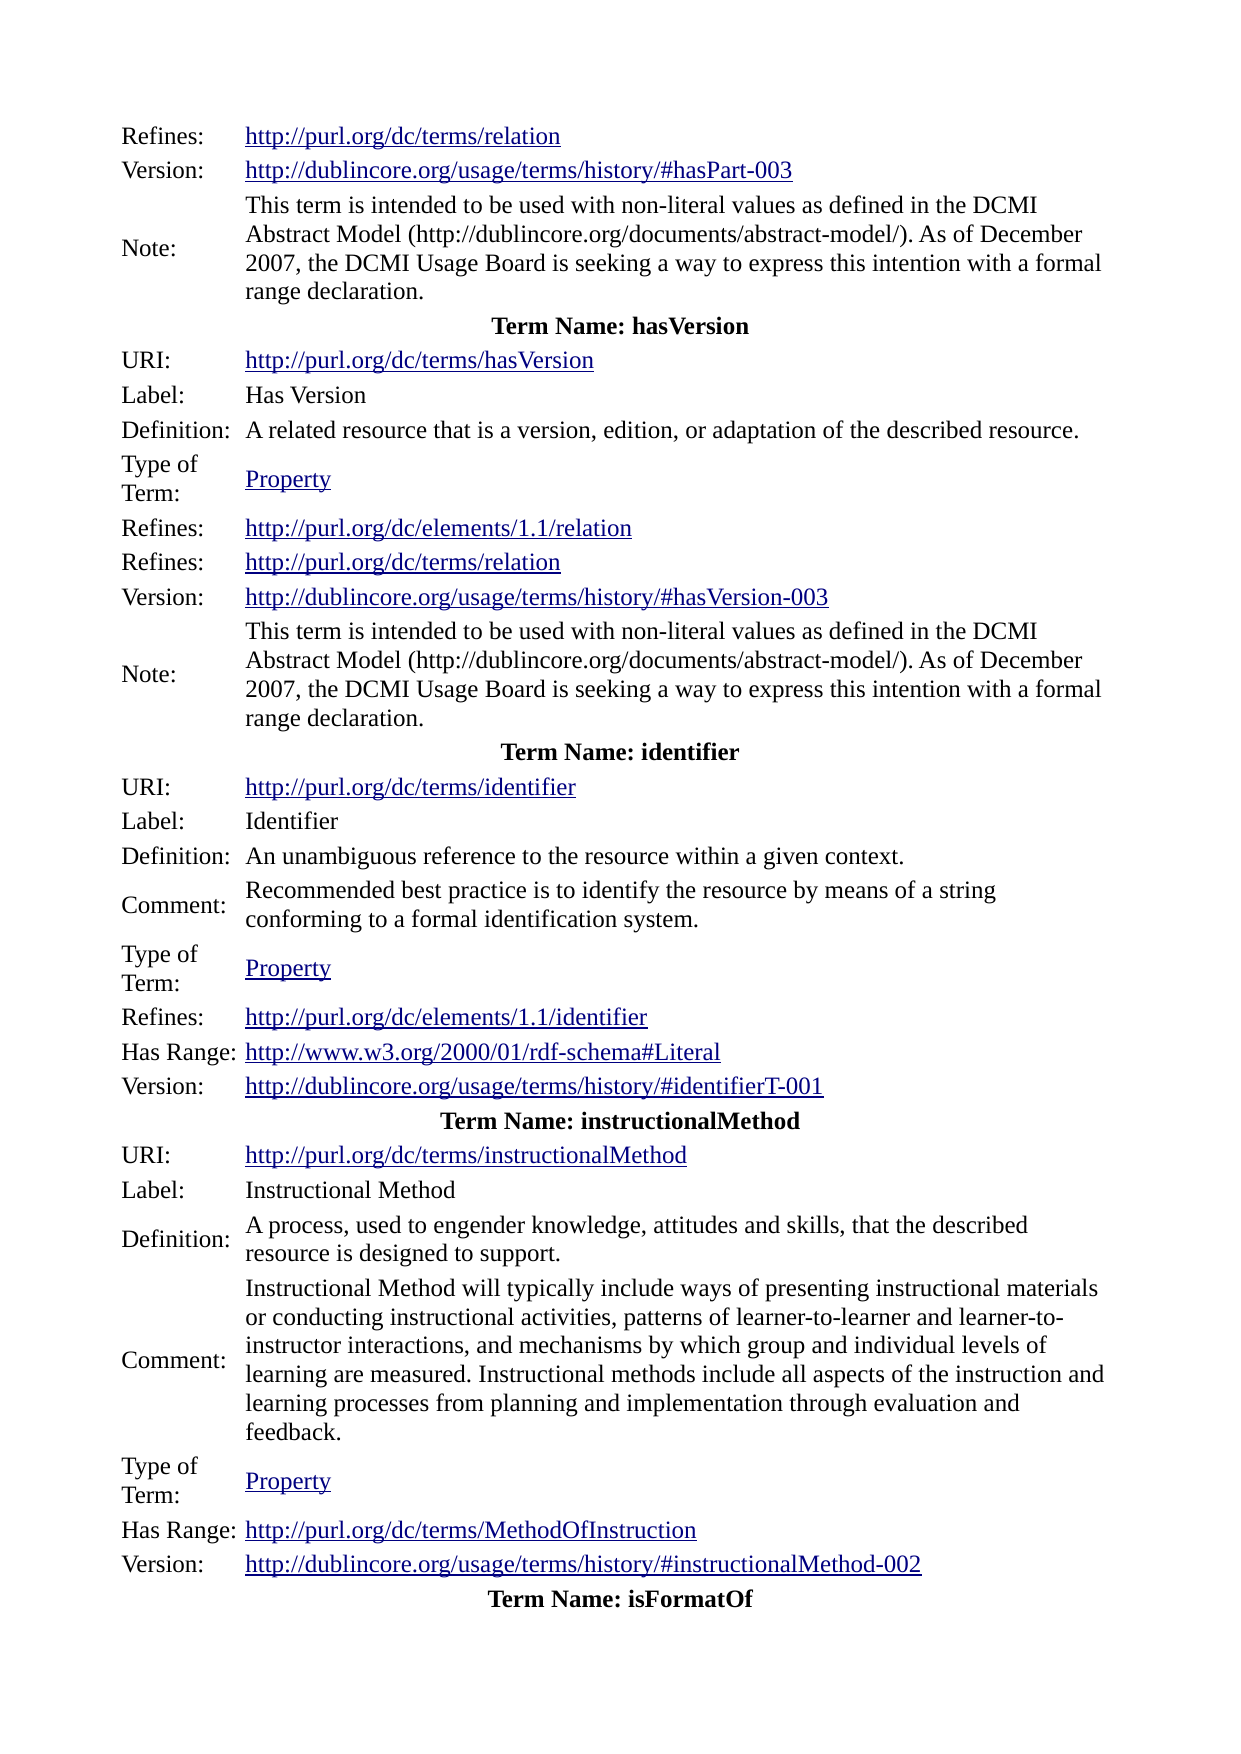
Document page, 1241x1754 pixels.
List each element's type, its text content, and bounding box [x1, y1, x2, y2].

table_cell This term is intended to be used with non-literal values as defined in the DCMI Abstract Model (http://dublincore.org/documents/abstract-model/). As of December 2007, the DCMI Usage Board is seeking a way to express this intention with a formal range declaration. [242, 614, 1122, 734]
table_cell Label: [118, 377, 242, 412]
table_cell http://purl.org/dc/elements/1.1/relation [242, 510, 1122, 544]
table_cell Refines: [118, 118, 242, 153]
table_cell This term is intended to be used with non-literal values as defined in the DCMI Abstract Model (http://dublincore.org/documents/abstract-model/). As of December 2007, the DCMI Usage Board is seeking a way to express this intention with a formal range declaration. [242, 187, 1122, 308]
table_cell A related resource that is a version, edition, or adaptation of the described resource. [242, 412, 1122, 446]
table_cell Version: [118, 579, 242, 613]
table_cell Instructional Method will typically include ways of presenting instructional materials or conducting instructional activities, patterns of learner-to-learner and learner-to-instructor interactions, and mechanisms by which group and individual levels of learning are measured. Instructional methods include all aspects of the instruction and learning processes from planning and implementation through evaluation and feedback. [242, 1270, 1122, 1448]
table_cell Property [242, 1449, 1122, 1512]
table_cell http://purl.org/dc/elements/1.1/identifier [242, 999, 1122, 1034]
table_cell Type of Term: [118, 446, 242, 510]
table_cell Property [242, 936, 1122, 999]
table_cell http://purl.org/dc/terms/hasVersion [242, 343, 1122, 377]
table_cell Label: [118, 1172, 242, 1207]
table_cell http://purl.org/dc/terms/identifier [242, 769, 1122, 803]
table_cell http://dublincore.org/usage/terms/history/#instructionalMethod-002 [242, 1546, 1122, 1581]
table_cell Label: [118, 804, 242, 838]
table_cell Refines: [118, 999, 242, 1034]
table_cell http://dublincore.org/usage/terms/history/#hasVersion-003 [242, 579, 1122, 613]
table_cell Term Name: identifier [118, 734, 1122, 769]
table_cell URI: [118, 1138, 242, 1172]
table_cell http://purl.org/dc/terms/MethodOfInstruction [242, 1512, 1122, 1546]
table_cell Has Version [242, 377, 1122, 412]
table_cell http://dublincore.org/usage/terms/history/#hasPart-003 [242, 153, 1122, 187]
table_cell Type of Term: [118, 936, 242, 999]
table_cell URI: [118, 769, 242, 803]
table_cell Comment: [118, 873, 242, 936]
table_cell Refines: [118, 510, 242, 544]
table_cell Comment: [118, 1270, 242, 1448]
table_cell Definition: [118, 412, 242, 446]
table_cell Instructional Method [242, 1172, 1122, 1207]
table_cell Has Range: [118, 1034, 242, 1068]
table_cell http://dublincore.org/usage/terms/history/#identifierT-001 [242, 1069, 1122, 1103]
table_cell Note: [118, 614, 242, 734]
table_cell Term Name: instructionalMethod [118, 1103, 1122, 1138]
table_cell A process, used to engender knowledge, attitudes and skills, that the described resource is designed to support. [242, 1207, 1122, 1270]
table_cell Note: [118, 187, 242, 308]
table_cell Recommended best practice is to identify the resource by means of a string conforming to a formal identification system. [242, 873, 1122, 936]
table_cell http://purl.org/dc/terms/relation [242, 544, 1122, 579]
table_cell Version: [118, 1069, 242, 1103]
table_cell Property [242, 446, 1122, 510]
table_cell Definition: [118, 838, 242, 873]
table_cell Version: [118, 153, 242, 187]
table_cell http://www.w3.org/2000/01/rdf-schema#Literal [242, 1034, 1122, 1068]
table_cell Version: [118, 1546, 242, 1581]
table_cell http://purl.org/dc/terms/instructionalMethod [242, 1138, 1122, 1172]
table_cell URI: [118, 343, 242, 377]
table_cell Refines: [118, 544, 242, 579]
table_cell Definition: [118, 1207, 242, 1270]
table_cell Has Range: [118, 1512, 242, 1546]
table_cell Type of Term: [118, 1449, 242, 1512]
table_cell http://purl.org/dc/terms/relation [242, 118, 1122, 153]
table_cell Identifier [242, 804, 1122, 838]
table_cell An unambiguous reference to the resource within a given context. [242, 838, 1122, 873]
table_cell Term Name: hasVersion [118, 308, 1122, 343]
table_cell Term Name: isFormatOf [118, 1581, 1122, 1616]
